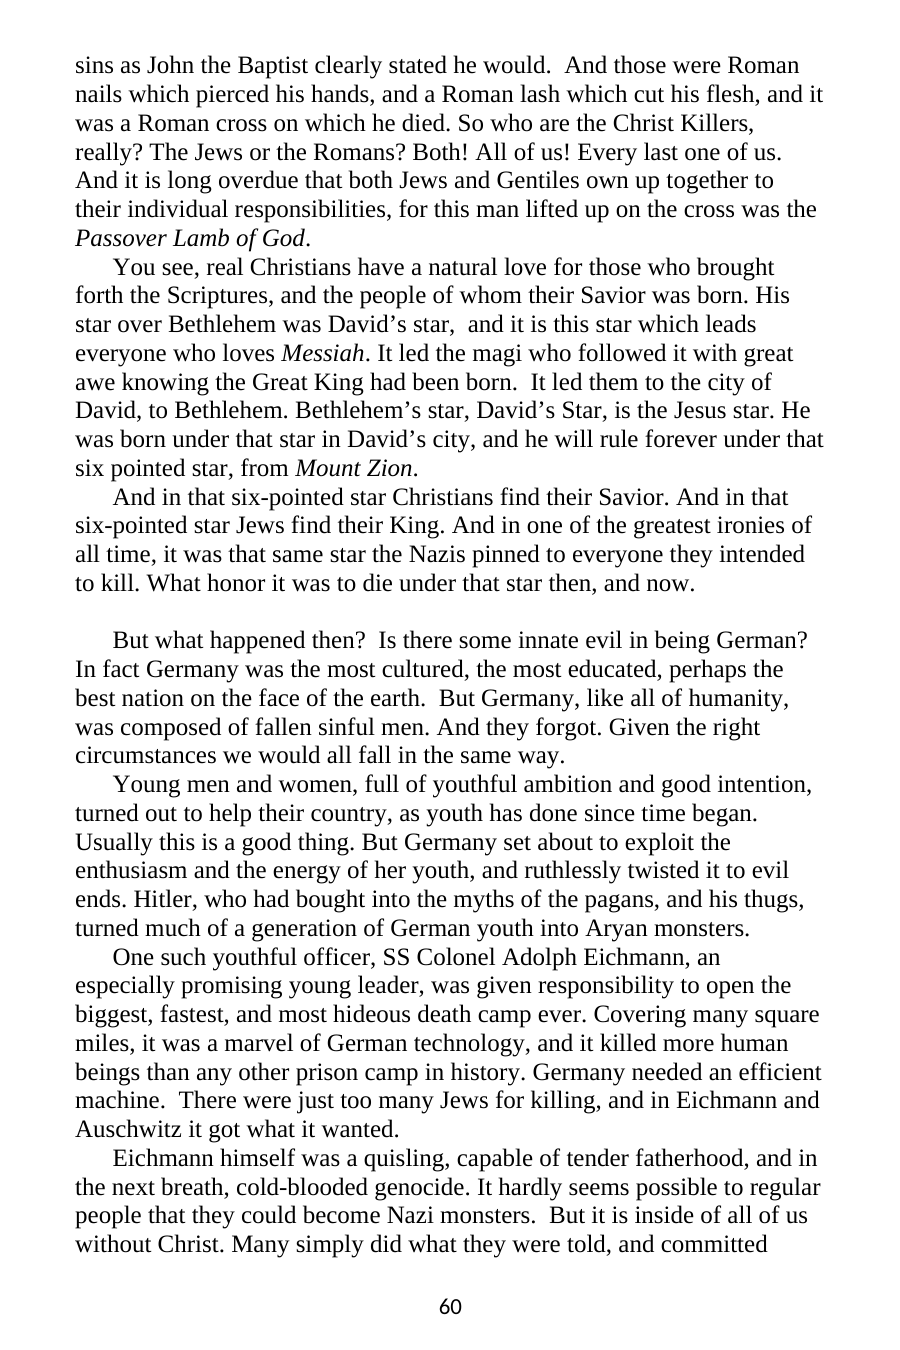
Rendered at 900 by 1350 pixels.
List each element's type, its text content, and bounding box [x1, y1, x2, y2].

text sins as John the Baptist clearly stated he would. And those were Roman nails which pierced his hands, and a Roman lash which cut his flesh, and it was a Roman cross on which he died. So who are the Christ Killers, really? The Jews or the Romans? Both! All of us! Every last one of us. And it is long overdue that both Jews and Gentiles own up together to their individual responsibilities, for this man lifted up on the cross was the Passover Lamb of God. [75, 51, 825, 252]
text You see, real Christians have a natural love for those who brought forth the Scriptures, and the people of whom their Savior was born. His star over Bethlehem was David’s star, and it is this star which leads everyone who loves Messiah. It led the magi who followed it with great awe knowing the Great King had been born. It led them to the city of David, to Bethlehem. Bethlehem’s star, David’s Star, is the Jesus star. He was born under that star in David’s city, and he will rule forever under that six pointed star, from Mount Zion. [75, 252, 825, 482]
text One such youthful officer, SS Colonel Adolph Eichmann, an especially promising young leader, was given responsibility to open the biggest, fastest, and most hideous death camp ever. Covering many square miles, it was a marvel of German technology, and it killed more human beings than any other prison camp in history. Germany needed an efficient machine. There were just too many Jews for killing, and in Eichmann and Auschwitz it got what it wanted. [75, 942, 825, 1143]
text But what happened then? Is there some innate evil in being German? In fact Germany was the most cultured, the most educated, perhaps the best nation on the face of the earth. But Germany, like all of humanity, was composed of fallen sinful men. And they forgot. Given the right circumstances we would all fall in the same way. [75, 626, 825, 769]
text Eichmann himself was a quisling, capable of tender fatherhood, and in the next breath, cold-blooded genocide. It hardly seems possible to regular people that they could become Nazi monsters. But it is inside of all of us without Christ. Many simply did what they were told, and committed [75, 1143, 825, 1258]
text Young men and women, full of youthful ambition and good intention, turned out to help their country, as youth has done since time began. Usually this is a good thing. But Germany set about to exploit the enthusiasm and the energy of her youth, and ruthlessly twisted it to evil ends. Hitler, who had bought into the myths of the pagans, and his thugs, turned much of a generation of German youth into Aryan monsters. [75, 769, 825, 942]
text And in that six-pointed star Christians find their Savior. And in that six-pointed star Jews find their King. And in one of the greatest ironies of all time, it was that same star the Nazis pinned to everyone they intended to kill. What honor it was to die under that star then, and now. [75, 482, 825, 597]
